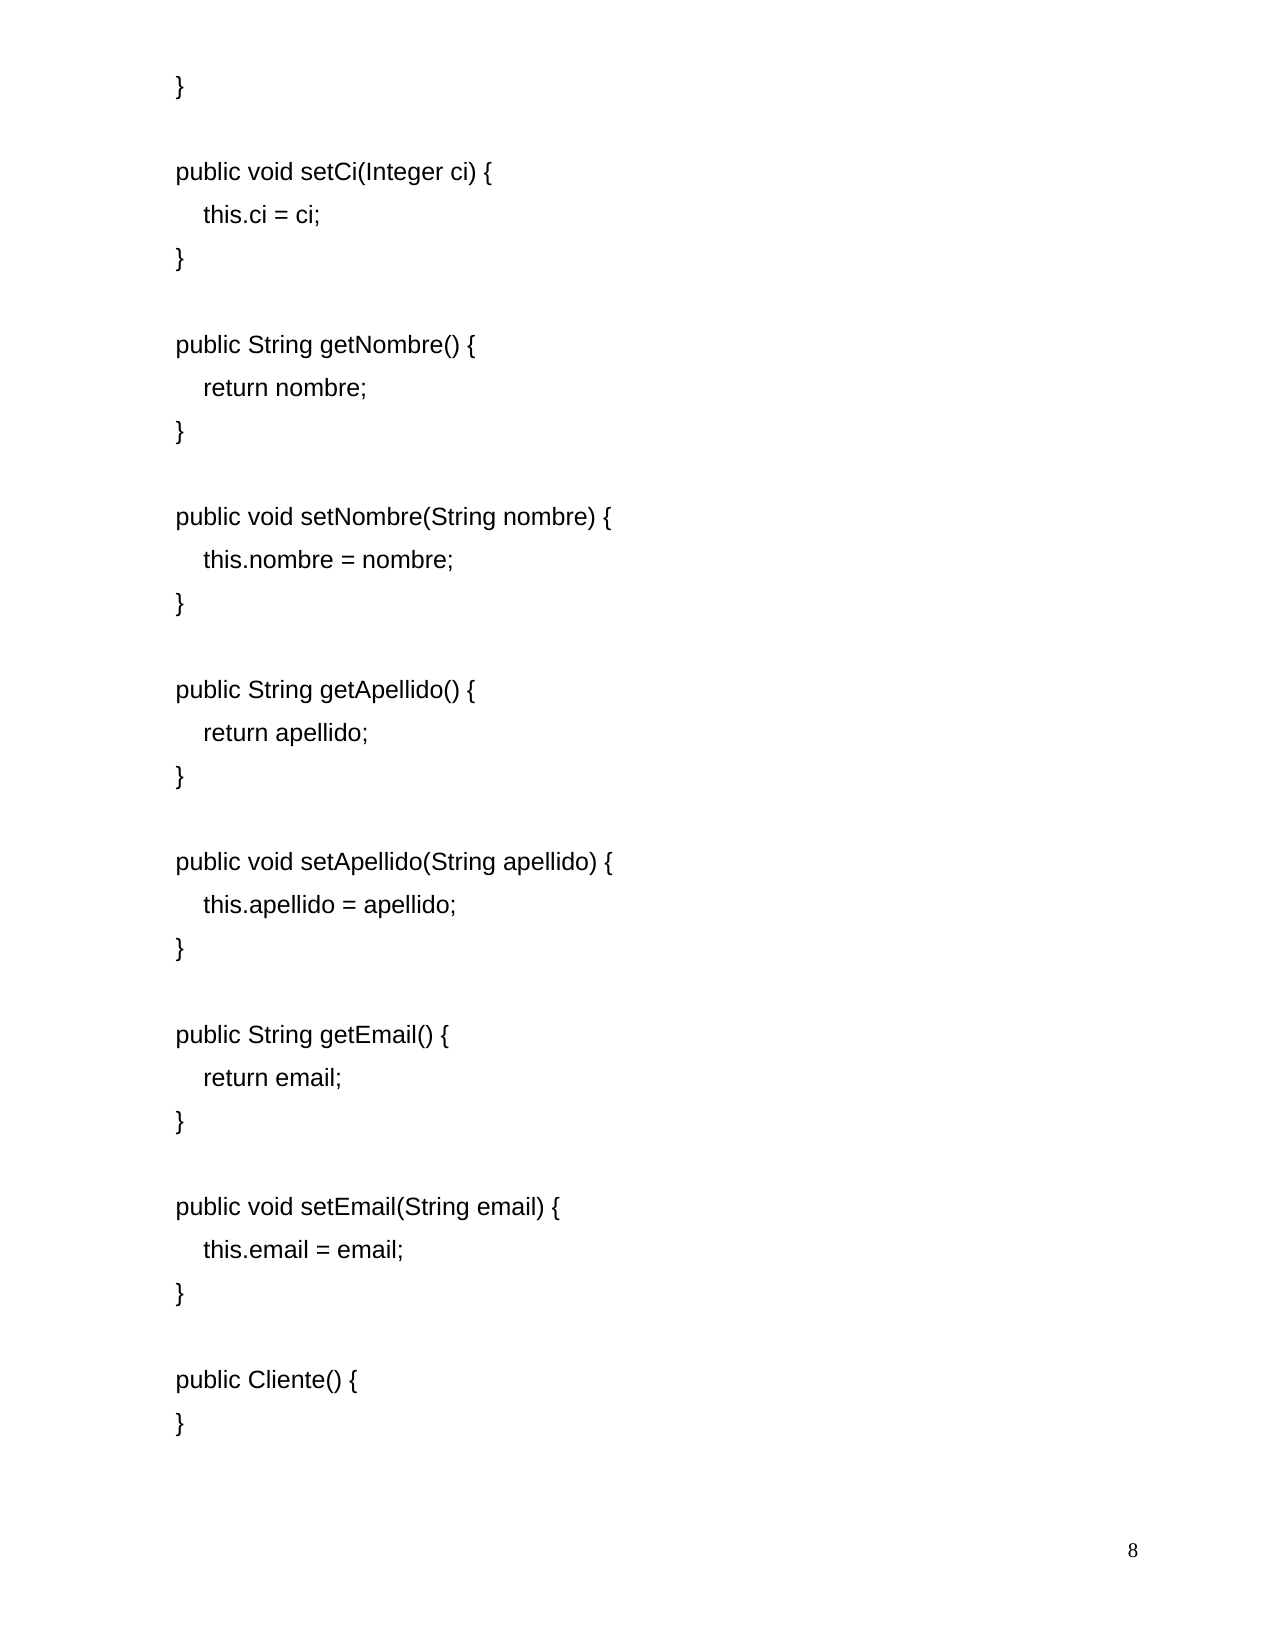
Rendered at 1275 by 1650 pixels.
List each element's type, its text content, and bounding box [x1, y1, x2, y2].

text public void setApellido(String apellido) { [148, 847, 1127, 876]
text this.ci = ci; [148, 200, 1127, 229]
text } [148, 416, 1127, 444]
text public void setEmail(String email) { [148, 1192, 1127, 1221]
text } [148, 761, 1127, 789]
text } [148, 933, 1127, 962]
text public void setNombre(String nombre) { [148, 502, 1127, 531]
text } [148, 1278, 1127, 1307]
text this.nombre = nombre; [148, 545, 1127, 574]
text public String getEmail() { [148, 1019, 1127, 1048]
text } [148, 71, 1127, 99]
text } [148, 588, 1127, 617]
text public Cliente() { [148, 1364, 1127, 1393]
text this.apellido = apellido; [148, 890, 1127, 919]
text return email; [148, 1063, 1127, 1091]
text return nombre; [148, 373, 1127, 401]
text } [148, 1408, 1127, 1436]
text return apellido; [148, 718, 1127, 746]
text this.email = email; [148, 1235, 1127, 1264]
text } [148, 1106, 1127, 1134]
text public void setCi(Integer ci) { [148, 157, 1127, 186]
text public String getApellido() { [148, 674, 1127, 703]
text public String getNombre() { [148, 329, 1127, 358]
text } [148, 243, 1127, 272]
